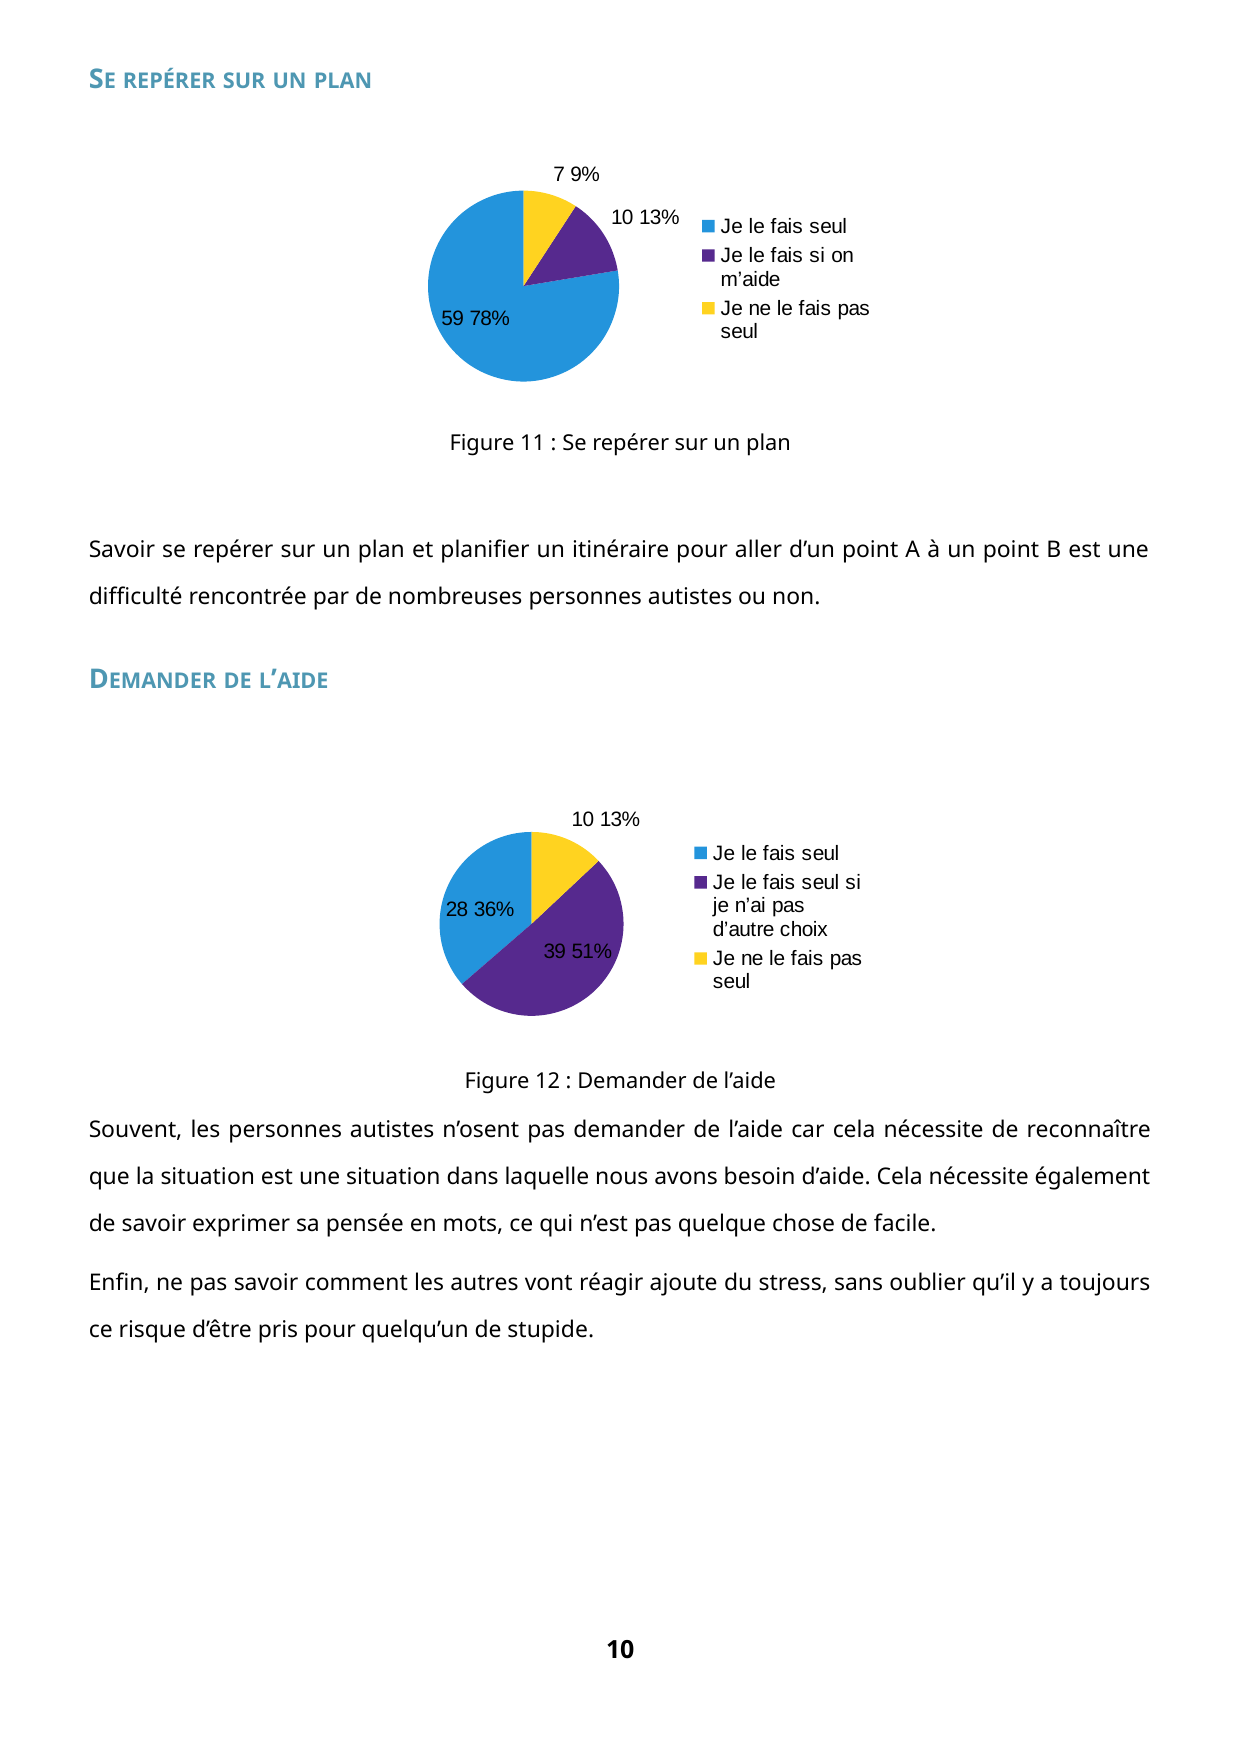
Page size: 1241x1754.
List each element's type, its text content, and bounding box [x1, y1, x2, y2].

text Enfin, ne pas savoir comment les autres vont réagir ajoute du stress, sans oublier qu’il y a toujours ce risque d’être pris pour quelqu’un de stupide. [88, 1266, 1152, 1344]
subtitle Se repérer sur un plan [88, 59, 1152, 96]
subtitle Demander de l’aide [88, 660, 1152, 697]
text Figure 12 : Demander de l’aide [88, 783, 1152, 1095]
text Figure 11 : Se repérer sur un plan [88, 123, 1152, 456]
text Savoir se repérer sur un plan et planifier un itinéraire pour aller d’un point A à un point B est une difficulté rencontrée par de nombreuses personnes autistes ou non. [88, 533, 1152, 612]
text Souvent, les personnes autistes n’osent pas demander de l’aide car cela nécessite de reconnaître que la situation est une situation dans laquelle nous avons besoin d’aide. Cela nécessite également de savoir exprimer sa pensée en mots, ce qui n’est pas quelque chose de facile. [88, 1113, 1152, 1238]
